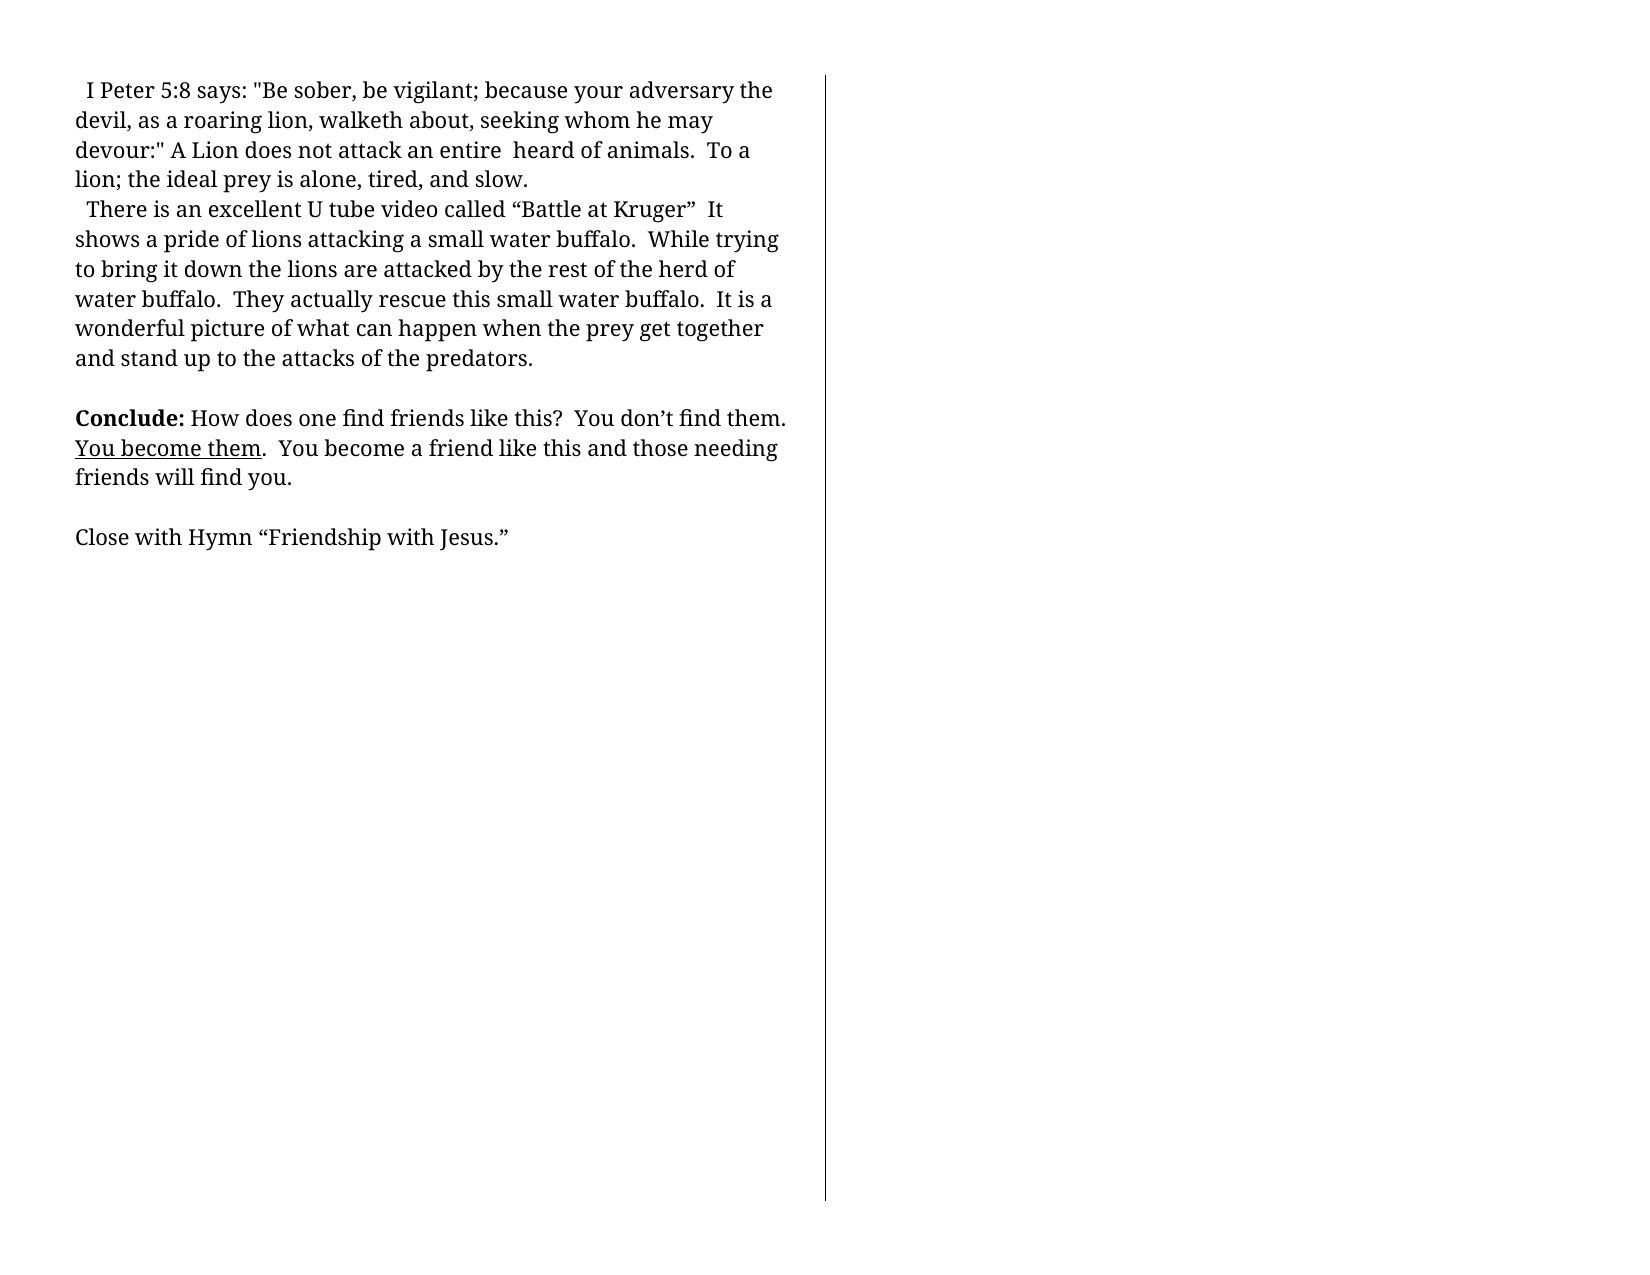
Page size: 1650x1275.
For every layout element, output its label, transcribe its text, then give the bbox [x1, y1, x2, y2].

text I Peter 5:8 says: "Be sober, be vigilant; because your adversary the devil, as a roaring lion, walketh about, seeking whom he may devour:" A Lion does not attack an entire heard of animals. To a lion; the ideal prey is alone, tired, and slow. [75, 75, 788, 194]
text There is an excellent U tube video called “Battle at Kruger” It shows a pride of lions attacking a small water buffalo. While trying to bring it down the lions are attacked by the rest of the herd of water buffalo. They actually rescue this small water buffalo. It is a wonderful picture of what can happen when the prey get together and stand up to the attacks of the predators. [75, 194, 788, 373]
text Conclude: How does one find friends like this? You don’t find them. You become them. You become a friend like this and those needing friends will find you. [75, 403, 788, 492]
text Close with Hymn “Friendship with Jesus.” [75, 522, 788, 552]
